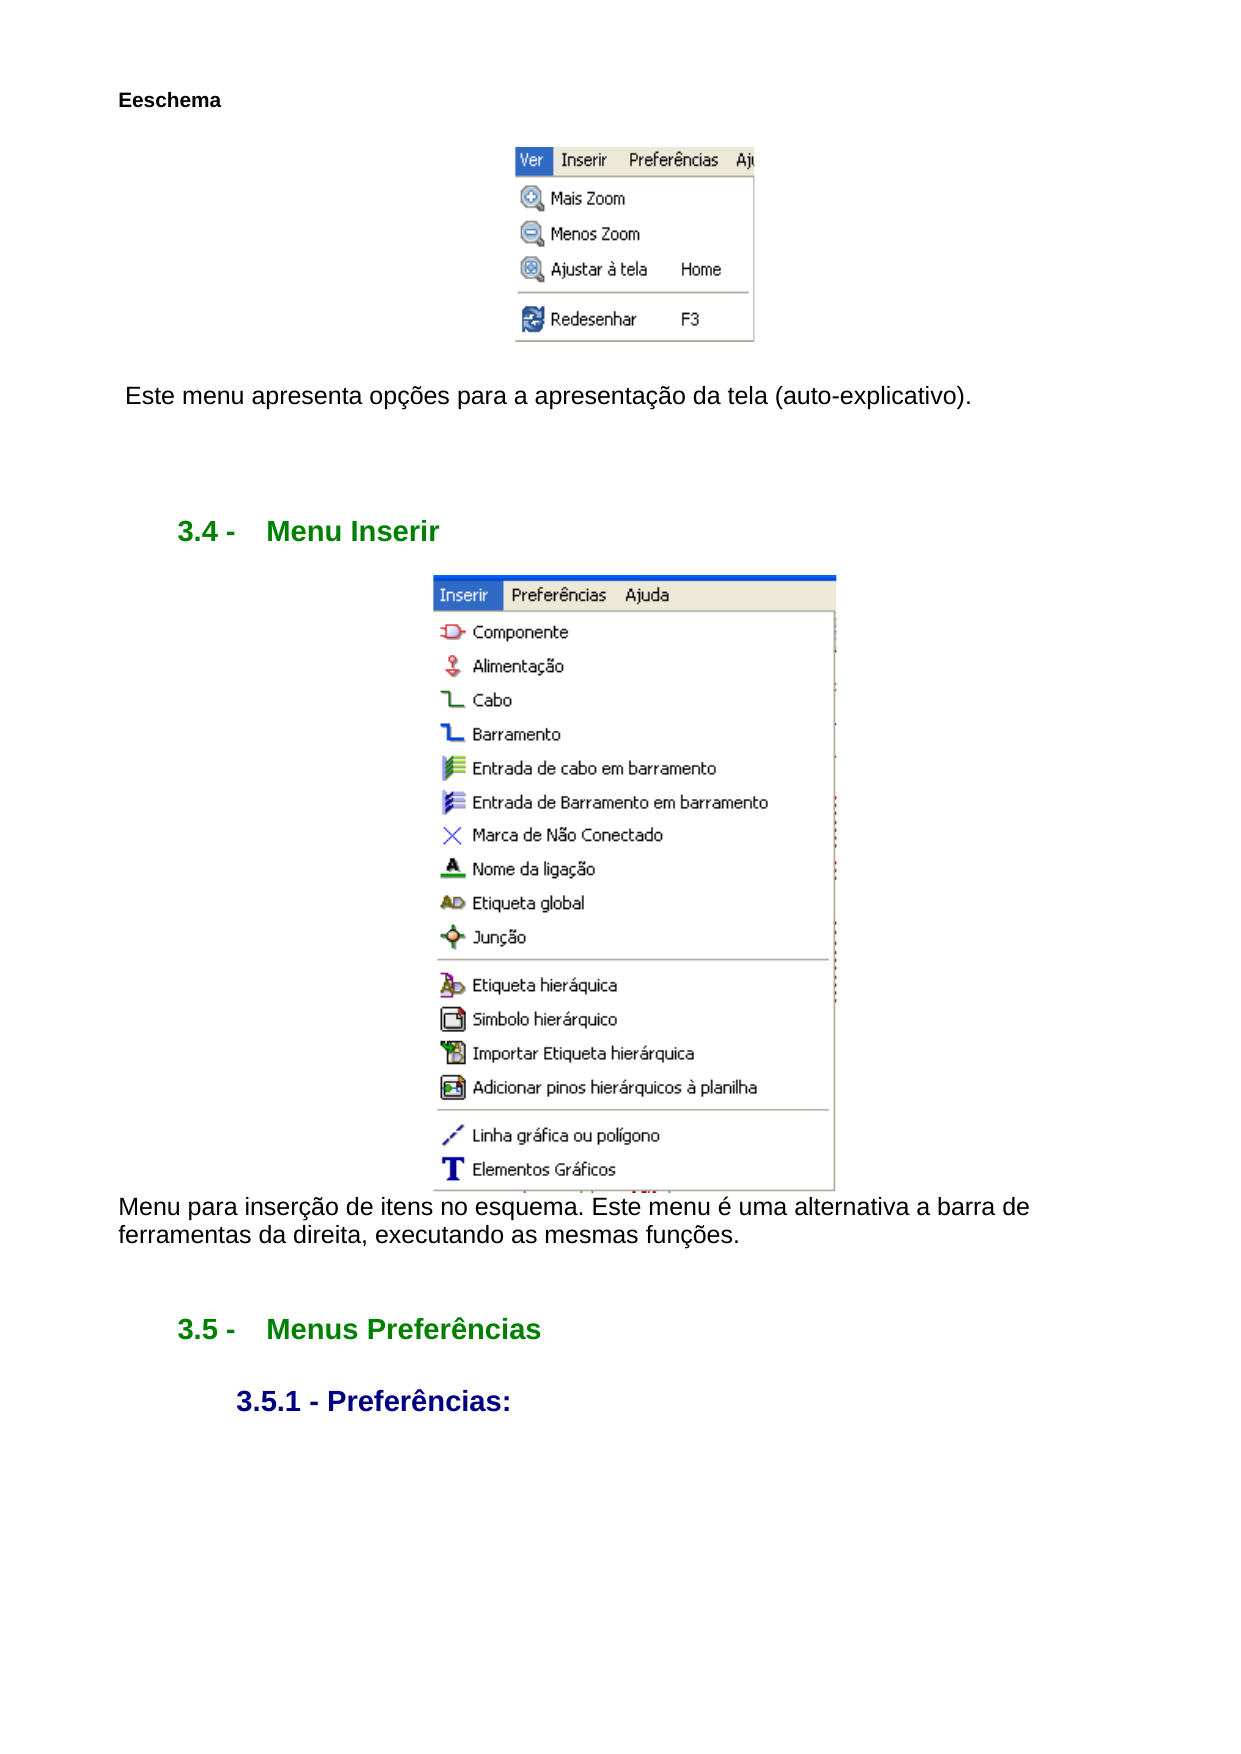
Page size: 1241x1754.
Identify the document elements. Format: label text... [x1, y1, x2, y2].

text Menu para inserção de itens no esquema. Este menu é uma alternativa a barra de ferramentas da direita, executando as mesmas funções. [118, 575, 1152, 1248]
picture [515, 147, 755, 342]
subtitle 3.5.1 - Preferências: [236, 1385, 1152, 1418]
text Este menu apresenta opções para a apresentação da tela (auto-explicativo). [118, 382, 1152, 409]
subtitle Menu Inserir [177, 515, 1152, 547]
subtitle Menus Preferências [177, 1313, 1152, 1346]
picture [433, 575, 837, 1193]
